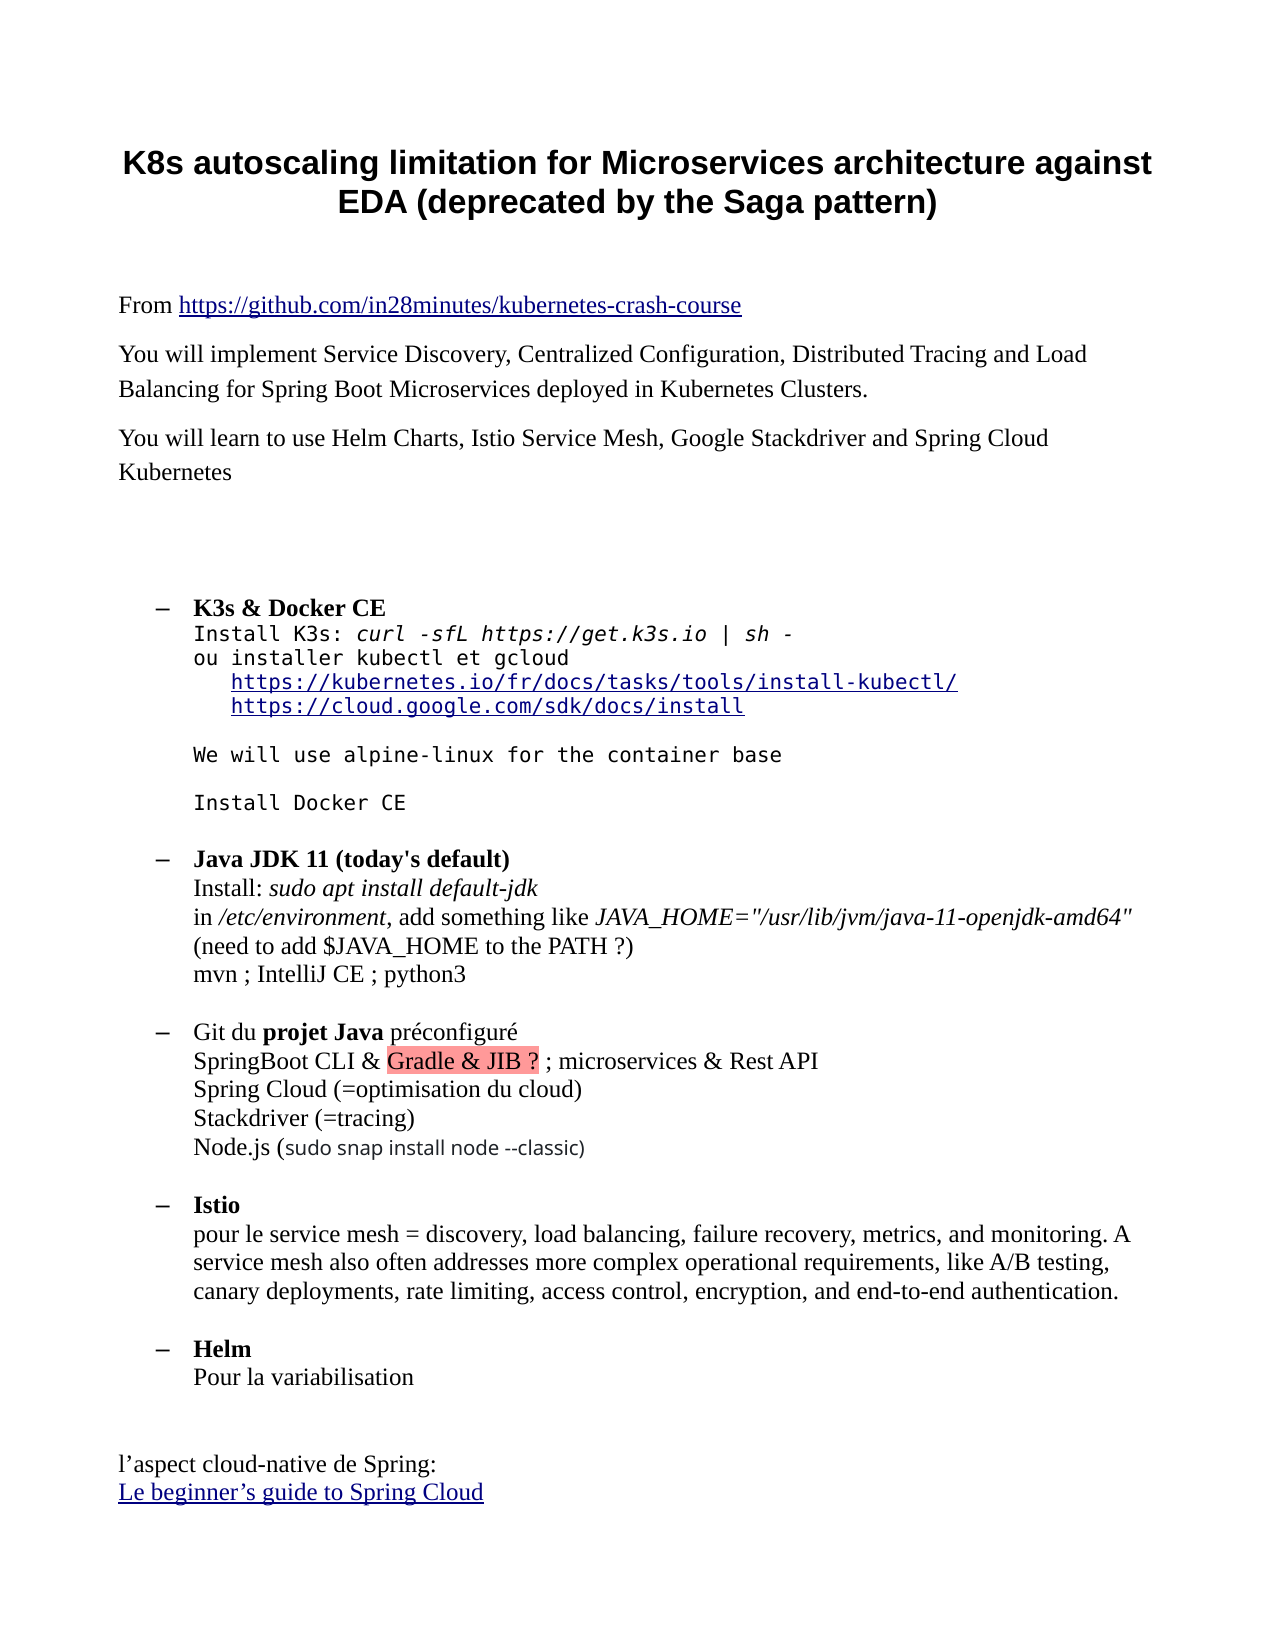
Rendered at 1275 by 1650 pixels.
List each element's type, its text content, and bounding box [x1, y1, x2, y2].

subtitle K8s autoscaling limitation for Microservices architecture against EDA (deprecated by the Saga pattern) [118, 143, 1157, 220]
list mvn ; IntelliJ CE ; python3 [156, 959, 1157, 988]
list Java JDK 11 (today's default) [156, 844, 1157, 873]
text l’aspect cloud-native de Spring: [118, 1449, 1157, 1477]
list Stackdriver (=tracing) [156, 1103, 1157, 1132]
list Install Docker CE [156, 791, 1157, 816]
list https://cloud.google.com/sdk/docs/install [193, 694, 1157, 719]
list We will use alpine-linux for the container base [156, 743, 1157, 767]
list SpringBoot CLI & Gradle & JIB ? ; microservices & Rest API [156, 1046, 1157, 1074]
text Le beginner’s guide to Spring Cloud [118, 1477, 1157, 1506]
list K3s & Docker CE [156, 593, 1157, 622]
list Git du projet Java préconfiguré [156, 1017, 1157, 1046]
list Node.js (sudo snap install node --classic) [156, 1132, 1157, 1161]
list in /etc/environment, add something like JAVA_HOME="/usr/lib/jvm/java-11-openjdk-amd64" [156, 902, 1157, 931]
list pour le service mesh = discovery, load balancing, failure recovery, metrics, and monitoring. A service mesh also often addresses more complex operational requirements, like A/B testing, canary deployments, rate limiting, access control, encryption, and end-to-end authentication. [156, 1219, 1157, 1305]
list https://kubernetes.io/fr/docs/tasks/tools/install-kubectl/ [193, 670, 1157, 694]
list (need to add $JAVA_HOME to the PATH ?) [156, 931, 1157, 959]
list Pour la variabilisation [156, 1362, 1157, 1391]
list ou installer kubectl et gcloud [156, 646, 1157, 670]
text You will learn to use Helm Charts, Istio Service Mesh, Google Stackdriver and Spring Cloud Kubernetes [118, 423, 1157, 486]
list Install: sudo apt install default-jdk [156, 873, 1157, 902]
list Install K3s: curl -sfL https://get.k3s.io | sh - [156, 622, 1157, 646]
list Istio [156, 1190, 1157, 1219]
list Spring Cloud (=optimisation du cloud) [156, 1074, 1157, 1103]
list Helm [156, 1334, 1157, 1362]
text From https://github.com/in28minutes/kubernetes-crash-course [118, 290, 1157, 319]
text You will implement Service Discovery, Centralized Configuration, Distributed Tracing and Load Balancing for Spring Boot Microservices deployed in Kubernetes Clusters. [118, 339, 1157, 403]
